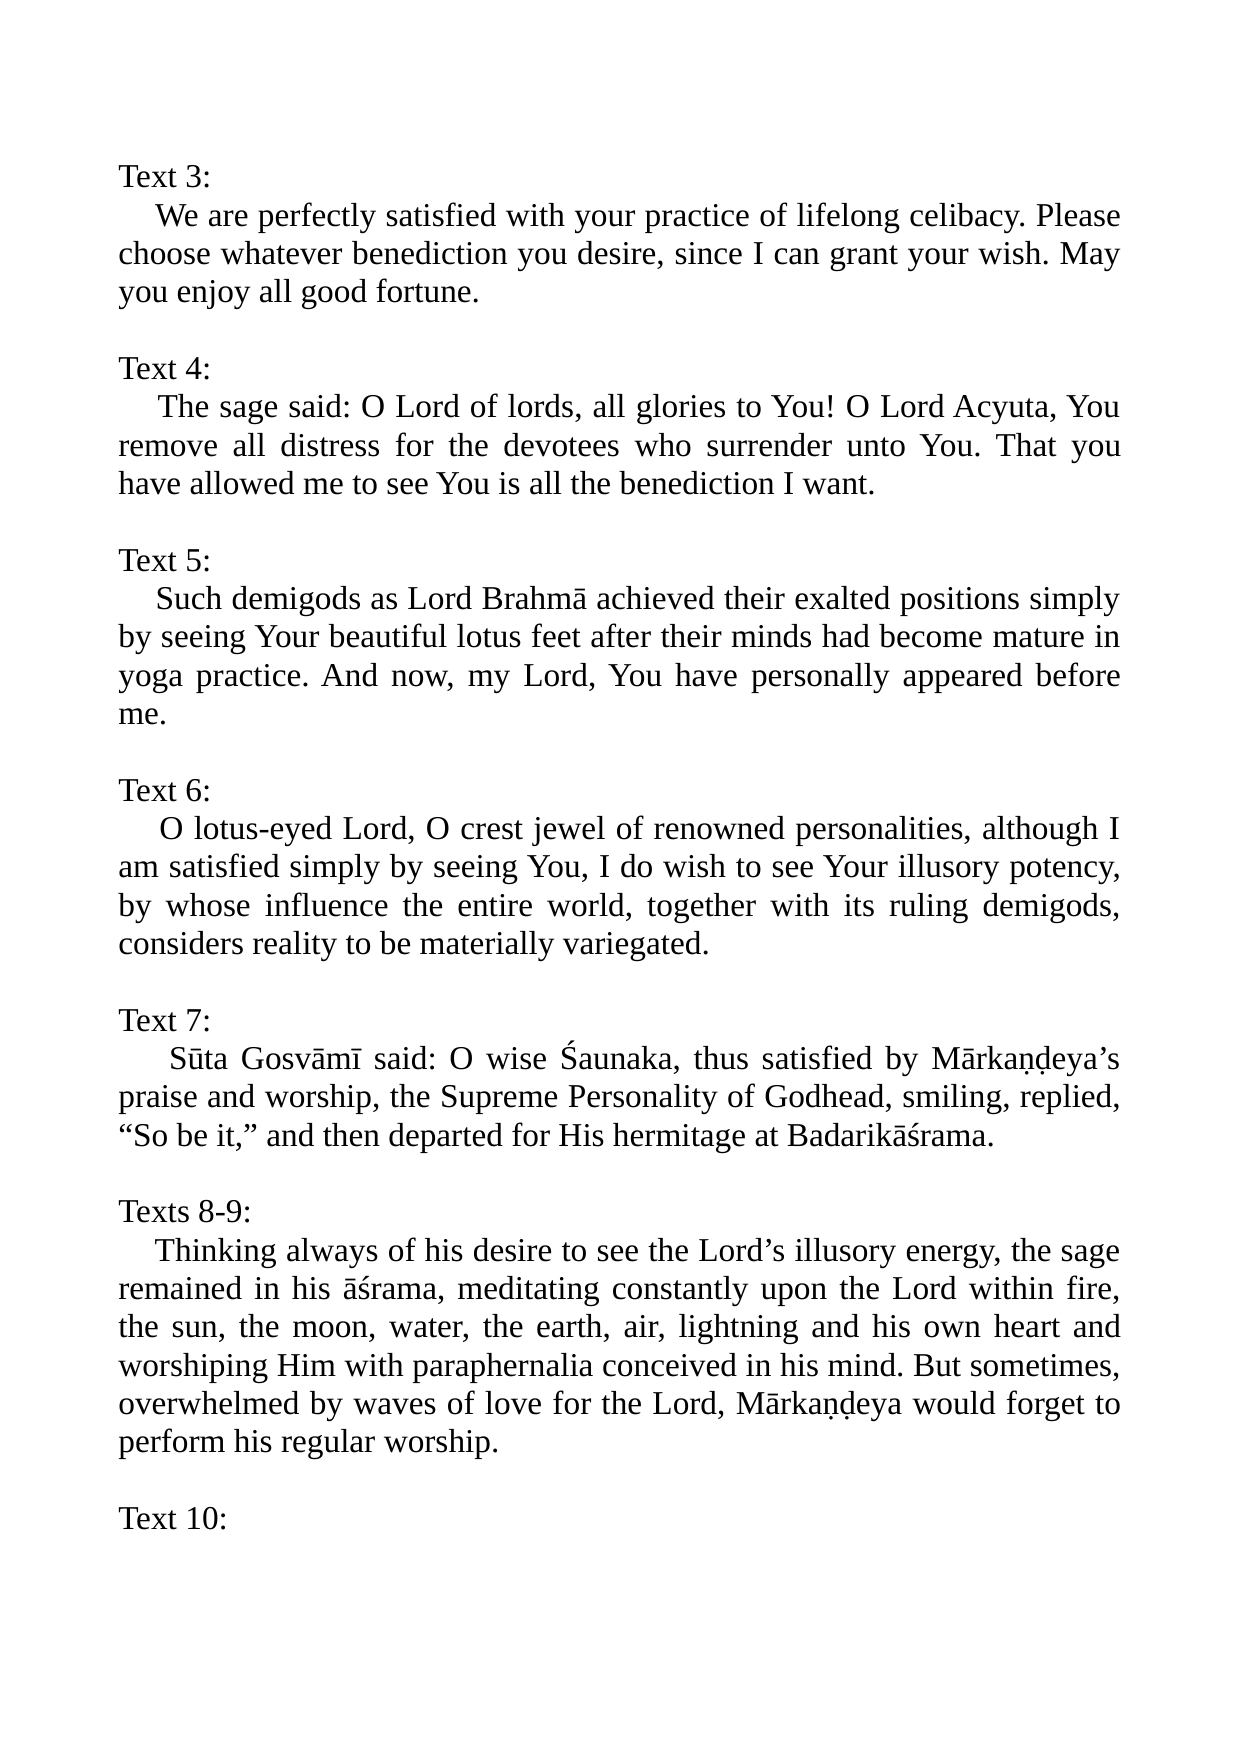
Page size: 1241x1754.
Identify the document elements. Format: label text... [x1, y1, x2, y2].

text Sūta Gosvāmī said: O wise Śaunaka, thus satisfied by Mārkaṇḍeya’s praise and worship, the Supreme Personality of Godhead, smiling, replied, “So be it,” and then departed for His hermitage at Badarikāśrama. [118, 1038, 1122, 1153]
text We are perfectly satisfied with your practice of lifelong celibacy. Please choose whatever benediction you desire, since I can grant your wish. May you enjoy all good fortune. [118, 195, 1122, 310]
text Such demigods as Lord Brahmā achieved their exalted positions simply by seeing Your beautiful lotus feet after their minds had become mature in yoga practice. And now, my Lord, You have personally appeared before me. [118, 578, 1122, 731]
text Text 5: [118, 540, 1122, 578]
text Text 3: [118, 156, 1122, 195]
text Texts 8-9: [118, 1191, 1122, 1230]
text Text 6: [118, 770, 1122, 808]
text Text 7: [118, 1000, 1122, 1038]
text Thinking always of his desire to see the Lord’s illusory energy, the sage remained in his āśrama, meditating constantly upon the Lord within fire, the sun, the moon, water, the earth, air, lightning and his own heart and worshiping Him with paraphernalia conceived in his mind. But sometimes, overwhelmed by waves of love for the Lord, Mārkaṇḍeya would forget to perform his regular worship. [118, 1230, 1122, 1460]
text Text 10: [118, 1498, 1122, 1536]
text Text 4: [118, 348, 1122, 386]
text The sage said: O Lord of lords, all glories to You! O Lord Acyuta, You remove all distress for the devotees who surrender unto You. That you have allowed me to see You is all the benediction I want. [118, 386, 1122, 501]
text O lotus-eyed Lord, O crest jewel of renowned personalities, although I am satisfied simply by seeing You, I do wish to see Your illusory potency, by whose influence the entire world, together with its ruling demigods, considers reality to be materially variegated. [118, 808, 1122, 961]
